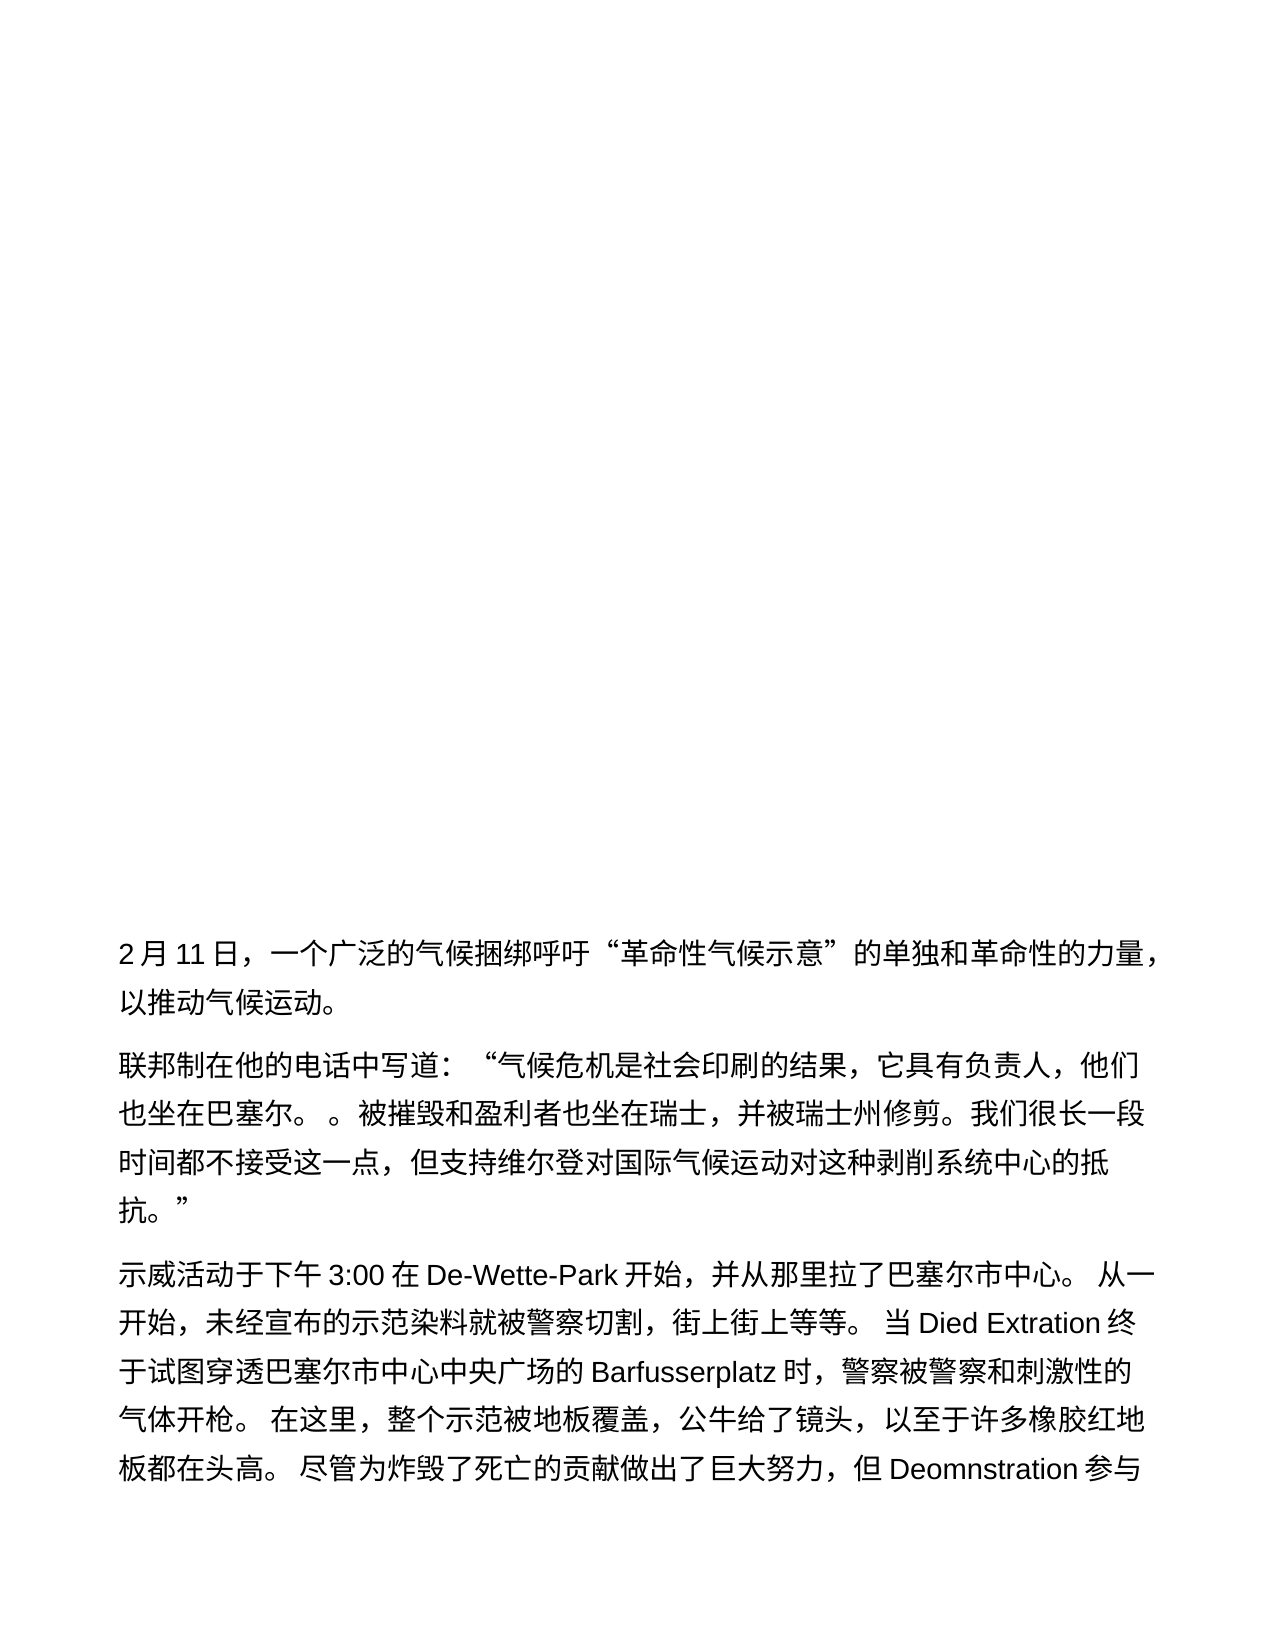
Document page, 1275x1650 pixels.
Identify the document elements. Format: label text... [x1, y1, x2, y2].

text 2月11日，一个广泛的气候捆绑呼吁“革命性气候示意”的单独和革命性的力量，以推动气候运动。 [118, 118, 1157, 1021]
text 联邦制在他的电话中写道：“气候危机是社会印刷的结果，它具有负责人，他们也坐在巴塞尔。 。被摧毁和盈利者也坐在瑞士，并被瑞士州修剪。我们很长一段时间都不接受这一点，但支持维尔登对国际气候运动对这种剥削系统中心的抵抗。” [118, 1042, 1157, 1230]
text 示威活动于下午3:00在De-Wette-Park开始，并从那里拉了巴塞尔市中心。 从一开始，未经宣布的示范染料就被警察切割，街上街上等等。 当Died Extration终于试图穿透巴塞尔市中心中央广场的Barfusserplatz时，警察被警察和刺激性的气体开枪。 在这里，整个示范被地板覆盖，公牛给了镜头，以至于许多橡胶红地板都在头高。 尽管为炸毁了死亡的贡献做出了巨大努力，但Deomnstration参与者还是设法渗透了Zruckzen并适应了这条路线，以便仍然可以成功执行演示。 除了在Vernicism和Ofdaruber中的不同先进的权力外，FRG和Partizan的无产阶级革命者的共同偶然性还以透明的铭文参加了示威活动，上面写着“不对交易和妥协 - dieRevoly -dierevolution!”和hand hammerm hammers hammer和镰刀。在这一点上，我们还希望强调我们对横幅的喜悦，这是由捆绑包的部队赋予的，并呼吁菲律宾的农业革命的团结。 [118, 1251, 1157, 1487]
